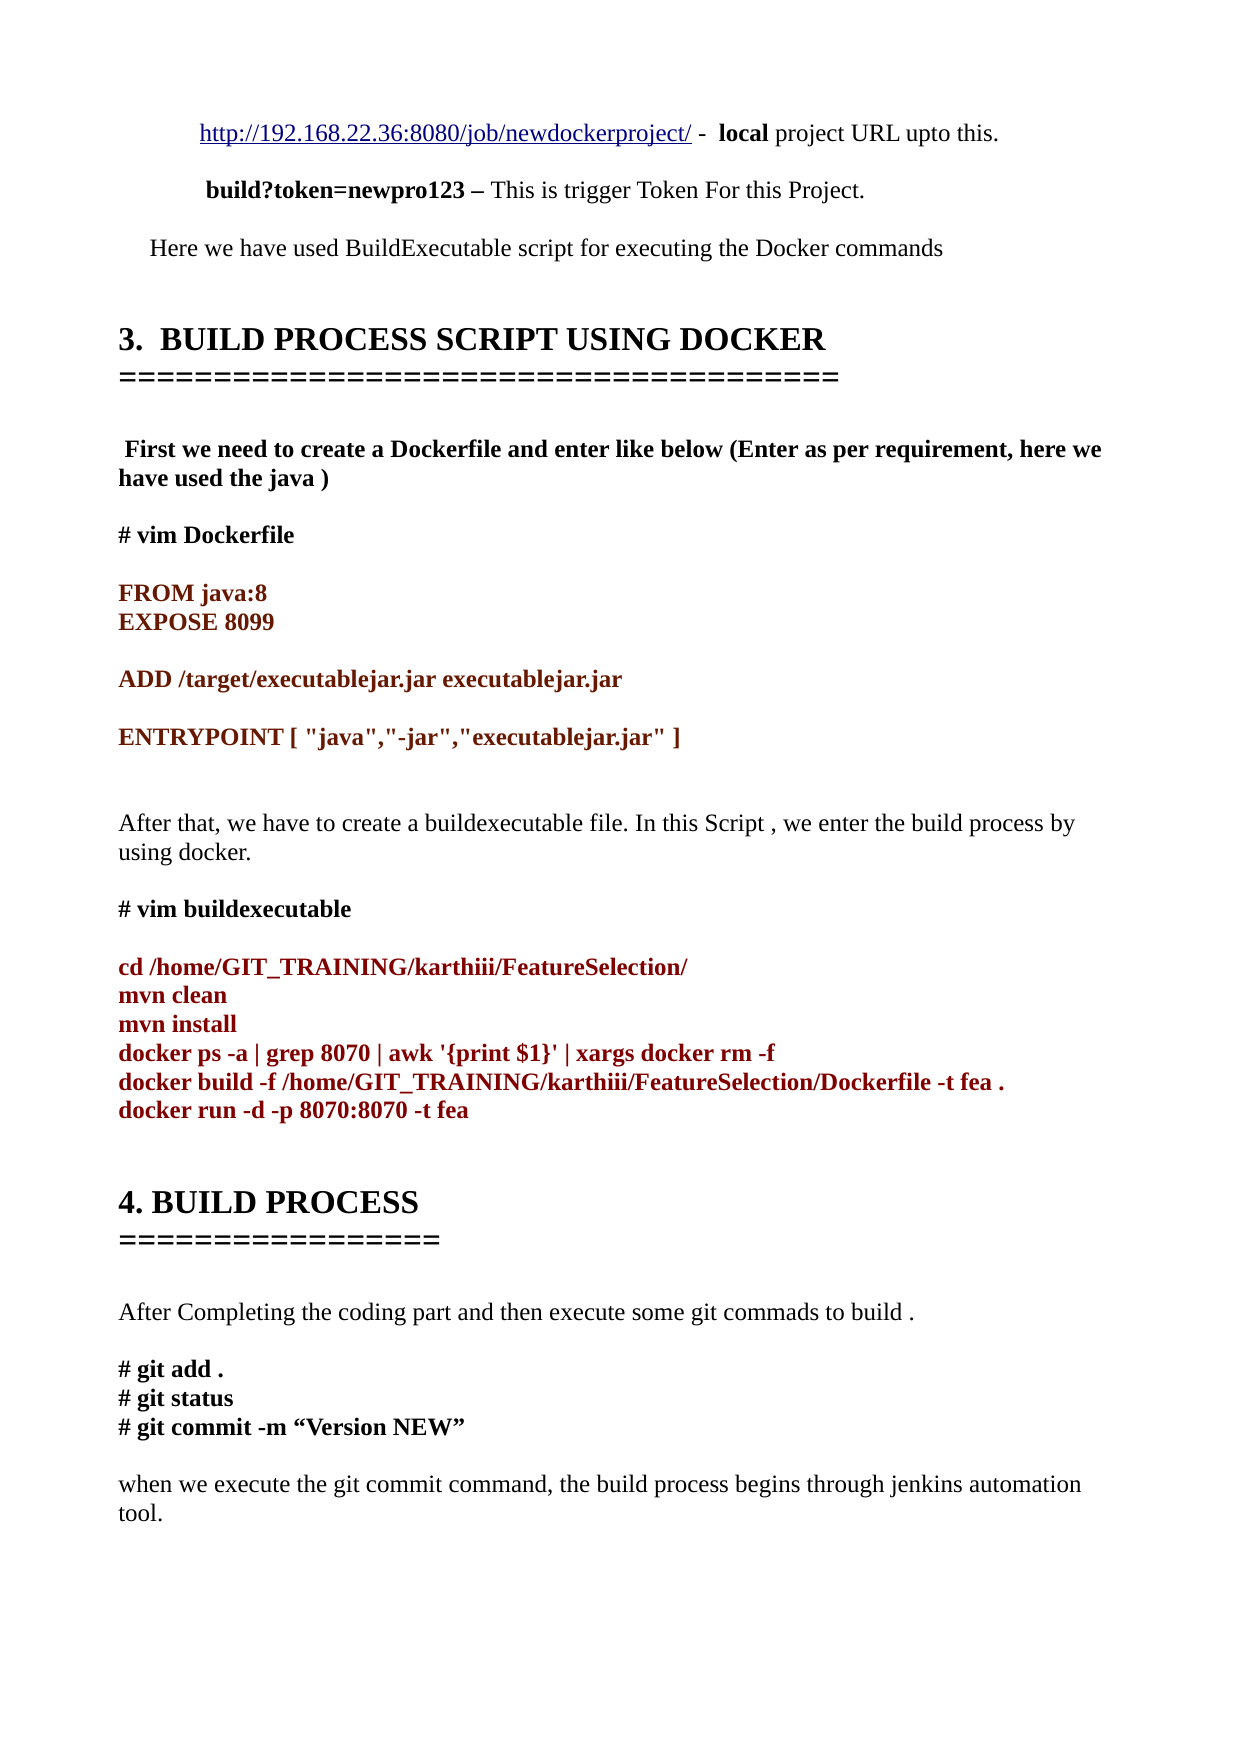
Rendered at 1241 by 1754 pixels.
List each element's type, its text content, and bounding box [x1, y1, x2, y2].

text 3. BUILD PROCESS SCRIPT USING DOCKER [118, 319, 1122, 358]
text ================= [118, 1220, 1122, 1258]
text # git add . [118, 1354, 1122, 1383]
text FROM java:8 [118, 578, 1122, 607]
text ADD /target/executablejar.jar executablejar.jar [118, 664, 1122, 693]
text EXPOSE 8099 [118, 607, 1122, 636]
text docker build -f /home/GIT_TRAINING/karthiii/FeatureSelection/Dockerfile -t fea . [118, 1067, 1122, 1096]
text mvn install [118, 1009, 1122, 1038]
text Here we have used BuildExecutable script for executing the Docker commands [118, 233, 1122, 262]
text mvn clean [118, 981, 1122, 1009]
text docker ps -a | grep 8070 | awk '{print $1}' | xargs docker rm -f [118, 1038, 1122, 1067]
text # vim Dockerfile [118, 521, 1122, 549]
text First we need to create a Dockerfile and enter like below (Enter as per requirement, here we have used the java ) [118, 434, 1122, 492]
text # git status [118, 1383, 1122, 1412]
text when we execute the git commit command, the build process begins through jenkins automation tool. [118, 1469, 1122, 1527]
text # vim buildexecutable [118, 894, 1122, 923]
text ====================================== [118, 358, 1122, 396]
text http://192.168.22.36:8080/job/newdockerproject/ - local project URL upto this. [118, 118, 1122, 147]
text After Completing the coding part and then execute some git commads to build . [118, 1297, 1122, 1326]
text build?token=newpro123 – This is trigger Token For this Project. [118, 176, 1122, 204]
text After that, we have to create a buildexecutable file. In this Script , we enter the build process by using docker. [118, 808, 1122, 866]
text ENTRYPOINT [ "java","-jar","executablejar.jar" ] [118, 722, 1122, 751]
text docker run -d -p 8070:8070 -t fea [118, 1096, 1122, 1124]
text cd /home/GIT_TRAINING/karthiii/FeatureSelection/ [118, 952, 1122, 981]
text # git commit -m “Version NEW” [118, 1412, 1122, 1441]
text 4. BUILD PROCESS [118, 1182, 1122, 1220]
